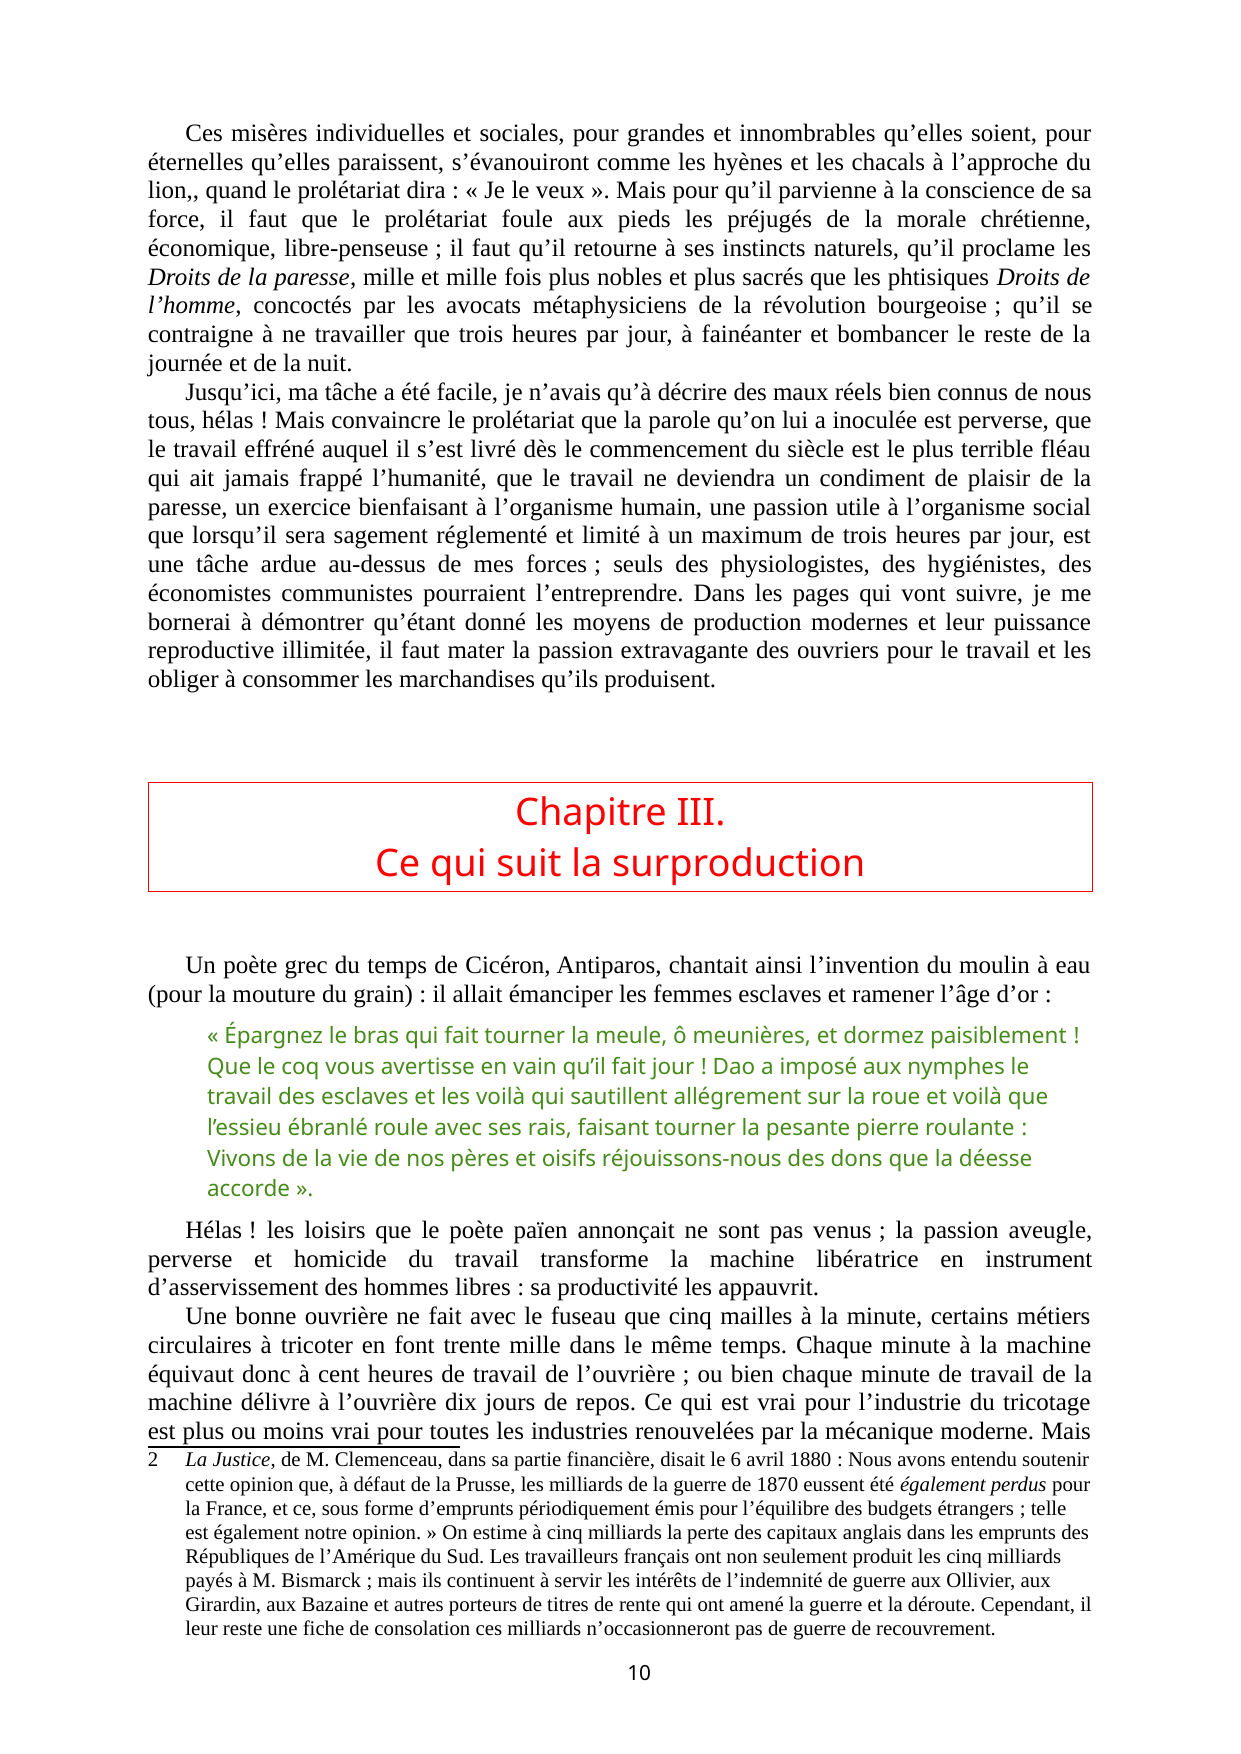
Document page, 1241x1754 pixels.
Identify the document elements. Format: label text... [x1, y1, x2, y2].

text Jusqu’ici, ma tâche a été facile, je n’avais qu’à décrire des maux réels bien connus de nous tous, hélas ! Mais convaincre le prolétariat que la parole qu’on lui a inoculée est perverse, que le travail effréné auquel il s’est livré dès le commencement du siècle est le plus terrible fléau qui ait jamais frappé l’humanité, que le travail ne deviendra un condiment de plaisir de la paresse, un exercice bienfaisant à l’organisme humain, une passion utile à l’organisme social que lorsqu’il sera sagement réglementé et limité à un maximum de trois heures par jour, est une tâche ardue au-dessus de mes forces ; seuls des physiologistes, des hygiénistes, des économistes communistes pourraient l’entreprendre. Dans les pages qui vont suivre, je me bornerai à démontrer qu’étant donné les moyens de production modernes et leur puissance repro­ductive illimitée, il faut mater la passion extravagante des ouvriers pour le travail et les obliger à consommer les marchandises qu’ils produisent. [148, 377, 1092, 693]
text « Épargnez le bras qui fait tourner la meule, ô meunières, et dormez paisiblement ! Que le coq vous avertisse en vain qu’il fait jour ! Dao a imposé aux nymphes le travail des esclaves et les voilà qui sautillent allégrement sur la roue et voilà que l’essieu ébranlé roule avec ses rais, faisant tourner la pesante pierre roulante : Vivons de la vie de nos pères et oisifs réjouissons-nous des dons que la déesse accorde ». [207, 1019, 1092, 1203]
text Une bonne ouvrière ne fait avec le fuseau que cinq mailles à la minute, certains métiers circulaires à tricoter en font trente mille dans le même temps. Chaque minute à la machine équivaut donc à cent heures de travail de l’ouvrière ; ou bien chaque minute de travail de la machine délivre à l’ouvrière dix jours de repos. Ce qui est vrai pour l’industrie du tricotage est plus ou moins vrai pour toutes les industries renouvelées par la mécanique moderne. Mais [148, 1301, 1092, 1445]
subtitle Chapitre III. Ce qui suit la surproduction [149, 783, 1092, 891]
text Un poète grec du temps de Cicéron, Antiparos, chantait ainsi l’invention du moulin à eau (pour la mouture du grain) : il allait émanciper les femmes esclaves et ramener l’âge d’or : [148, 950, 1092, 1008]
text La Justice, de M. Clemenceau, dans sa partie financière, disait le 6 avril 1880 : Nous avons entendu soutenir cette opinion que, à défaut de la Prusse, les milliards de la guerre de 1870 eussent été également perdus pour la France, et ce, sous forme d’emprunts périodiquement émis pour l’équilibre des budgets étrangers ; telle est également notre opinion. » On estime à cinq milliards la perte des capitaux anglais dans les emprunts des Républiques de l’Amérique du Sud. Les travailleurs français ont non seulement produit les cinq milliards payés à M. Bismarck ; mais ils continuent à servir les intérêts de l’indemnité de guerre aux Ollivier, aux Girardin, aux Bazaine et autres porteurs de titres de rente qui ont amené la guerre et la déroute. Cependant, il leur reste une fiche de consolation ces milliards n’occasionneront pas de guerre de recouvrement. [148, 1447, 1092, 1640]
text Ces misères individuelles et sociales, pour grandes et innombrables qu’elles soient, pour éternelles qu’elles paraissent, s’évanouiront comme les hyènes et les chacals à l’approche du lion,, quand le prolétariat dira : « Je le veux ». Mais pour qu’il parvienne à la conscience de sa force, il faut que le prolétariat foule aux pieds les préjugés de la morale chrétienne, économique, libre-penseuse ; il faut qu’il retourne à ses instincts naturels, qu’il proclame les Droits de la paresse, mille et mille fois plus nobles et plus sacrés que les phtisiques Droits de l’homme, concoctés par les avocats métaphysiciens de la révolution bourgeoise ; qu’il se contraigne à ne travailler que trois heures par jour, à fainéanter et bombancer le reste de la journée et de la nuit. [148, 118, 1092, 377]
text Hélas ! les loisirs que le poète païen annonçait ne sont pas venus ; la passion aveugle, perverse et homicide du travail transforme la machine libéra­trice en instrument d’asservissement des hommes libres : sa productivité les appauvrit. [148, 1215, 1092, 1301]
